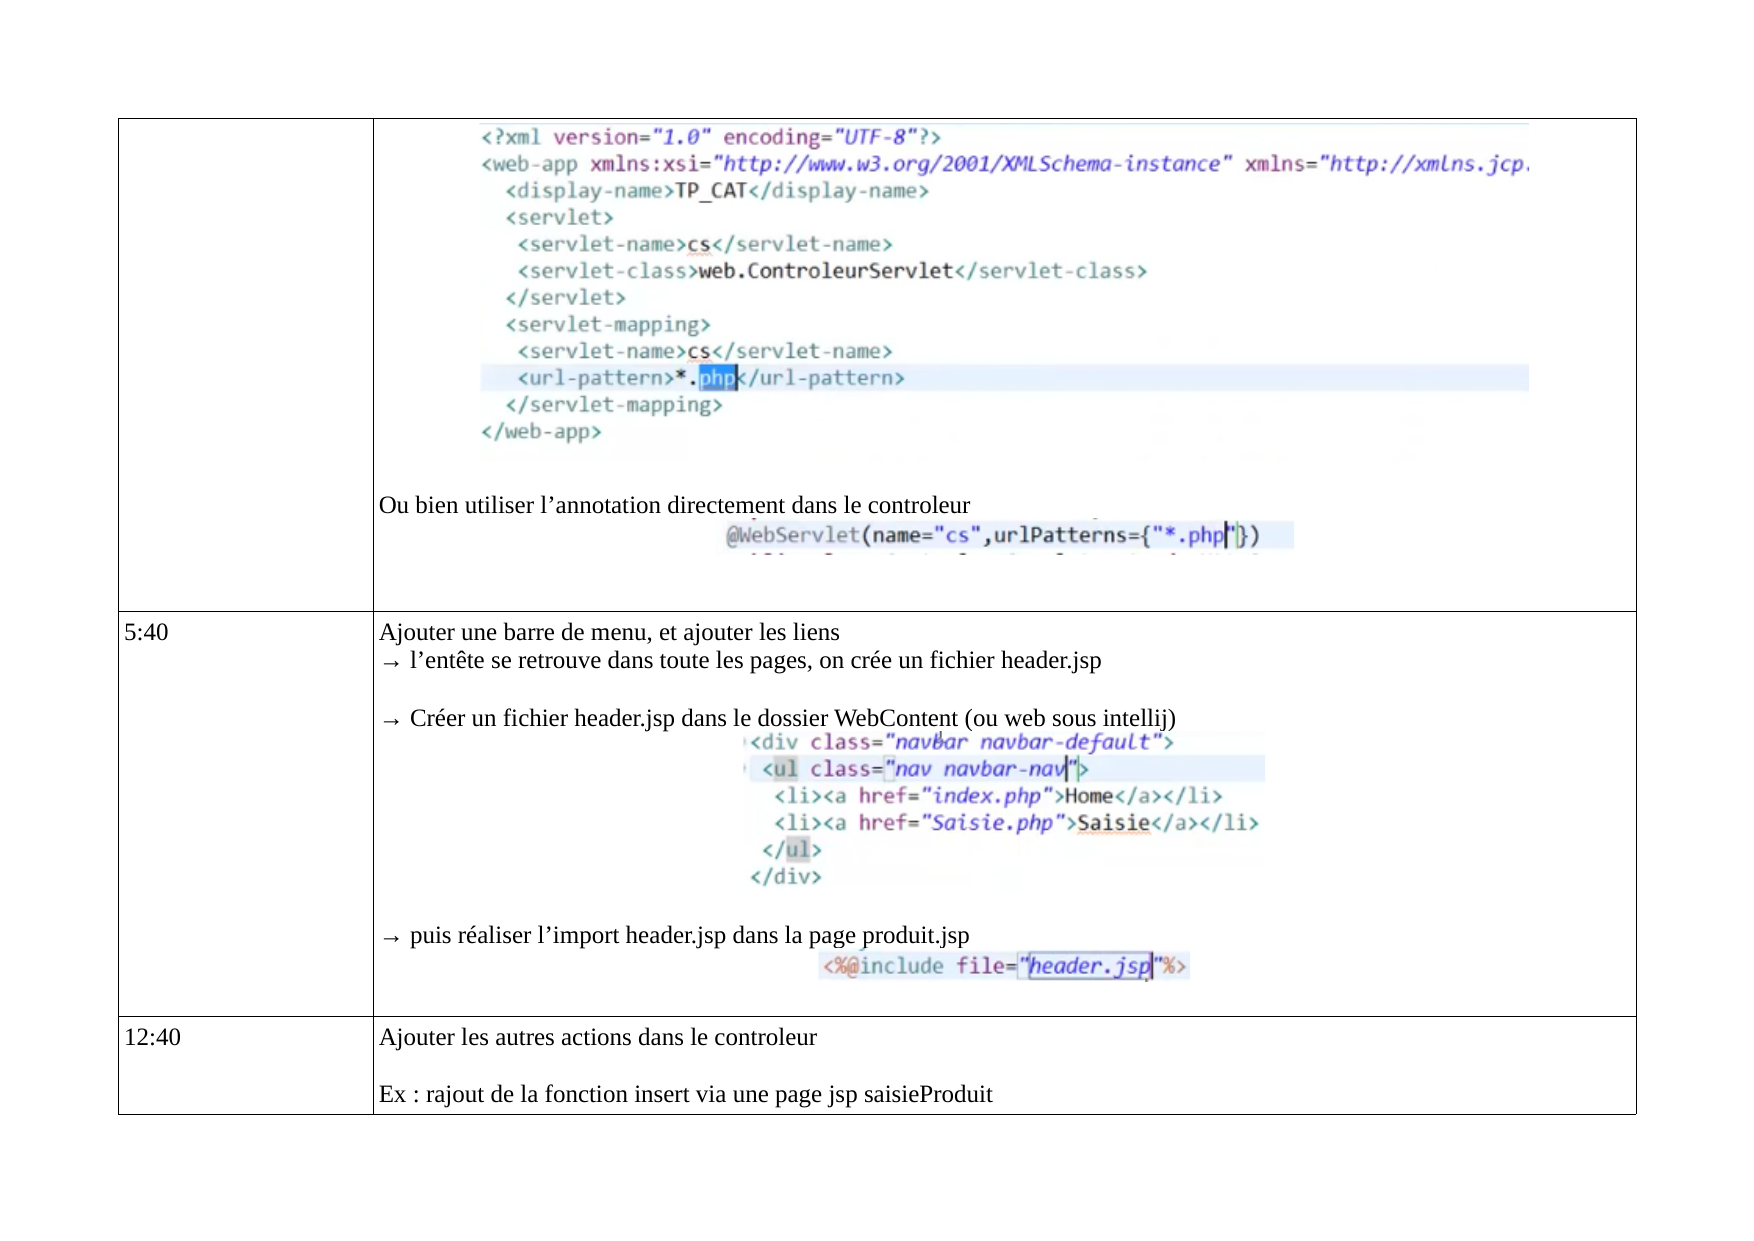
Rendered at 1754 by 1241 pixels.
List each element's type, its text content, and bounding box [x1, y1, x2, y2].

picture [479, 123, 1530, 462]
picture [714, 518, 1295, 555]
picture [818, 948, 1191, 982]
table_cell Ajouter les autres actions dans le controleur Ex : rajout de la fonction insert via une page jsp saisieProduit [374, 1017, 1636, 1114]
table_cell [119, 119, 373, 611]
table_cell 5:40 [119, 612, 373, 1016]
table_cell Ajouter une barre de menu, et ajouter les liens → l’entête se retrouve dans toute les pages, on crée un fichier header.jsp → Créer un fichier header.jsp dans le dossier WebContent (ou web sous intellij) → puis réaliser l’import header.jsp dans la page produit.jsp [374, 612, 1636, 1016]
table_cell 12:40 [119, 1017, 373, 1114]
table_cell Ou bien utiliser l’annotation directement dans le controleur [374, 119, 1636, 611]
picture [743, 731, 1266, 892]
